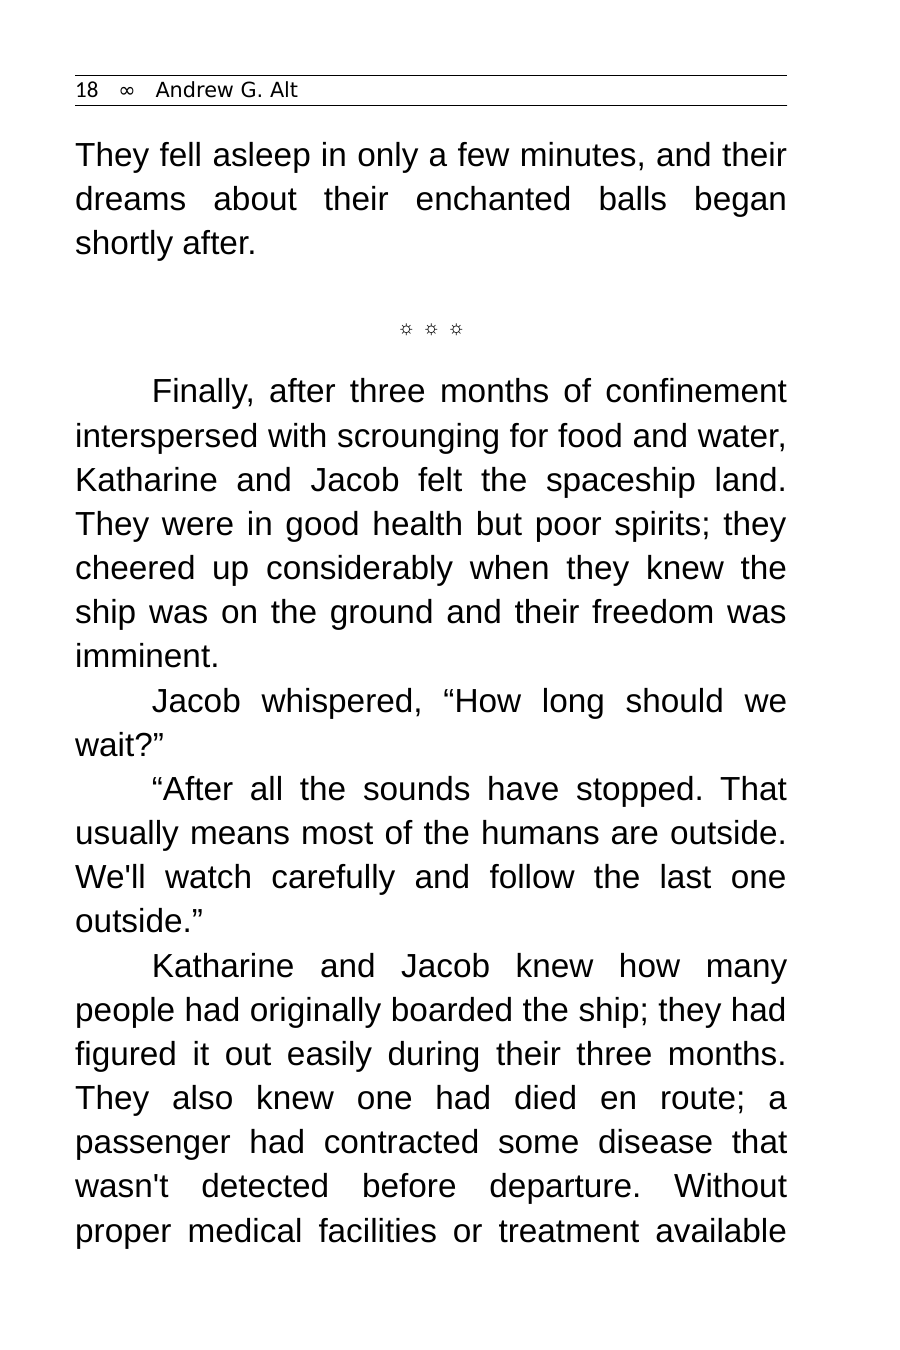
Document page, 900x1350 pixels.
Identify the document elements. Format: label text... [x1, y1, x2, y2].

subtitle Jacob whispered, “How long should we wait?” [75, 681, 787, 763]
subtitle “After all the sounds have stopped. That usually means most of the humans are outside. We'll watch carefully and follow the last one outside.” [75, 769, 787, 940]
subtitle They fell asleep in only a few minutes, and their dreams about their enchanted balls began shortly after. [75, 135, 787, 262]
text ☼ ☼ ☼ [75, 317, 787, 341]
subtitle Katharine and Jacob knew how many people had originally boarded the ship; they had figured it out easily during their three months. They also knew one had died en route; a passenger had contracted some disease that wasn't detected before departure. Without proper medical facilities or treatment available [75, 946, 787, 1249]
subtitle Finally, after three months of confinement interspersed with scrounging for food and water, Katharine and Jacob felt the spaceship land. They were in good health but poor spirits; they cheered up considerably when they knew the ship was on the ground and their freedom was imminent. [75, 372, 787, 675]
